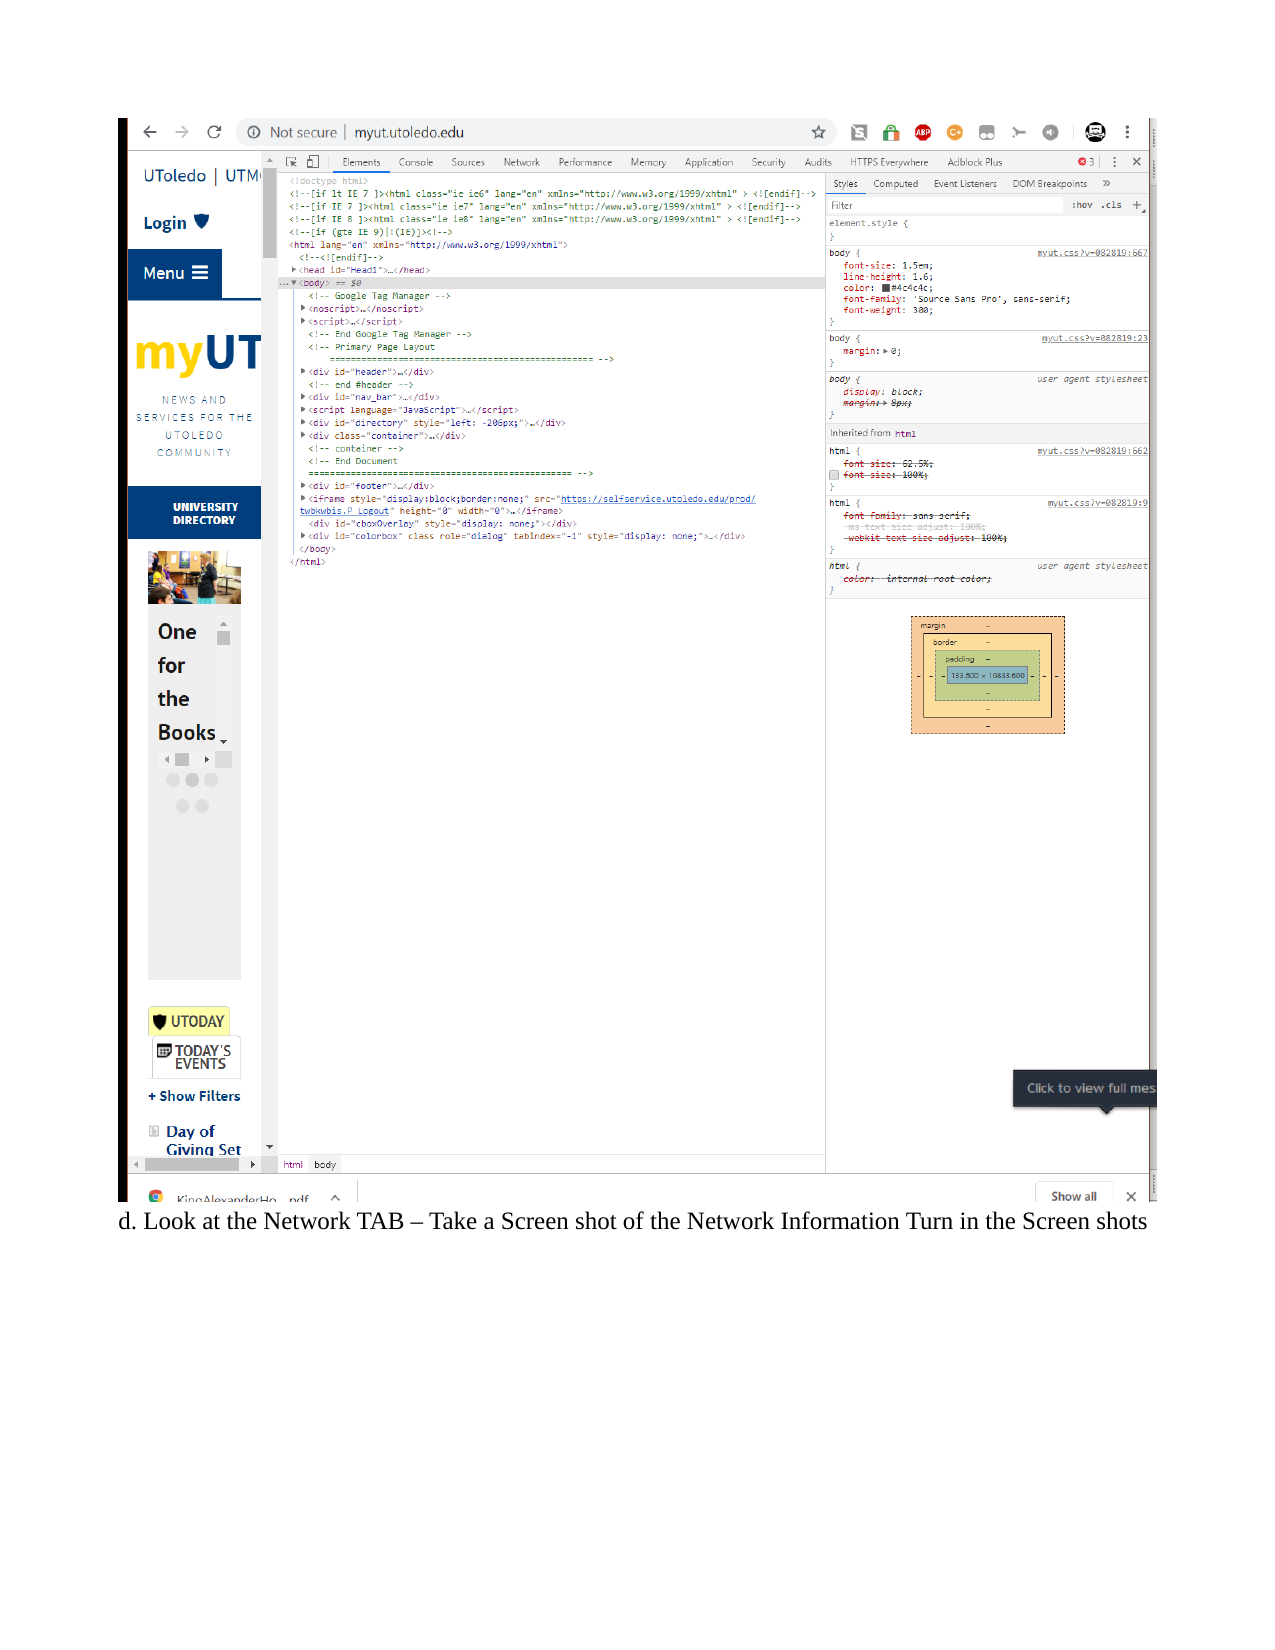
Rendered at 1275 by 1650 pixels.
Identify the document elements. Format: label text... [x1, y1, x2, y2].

text d. Look at the Network TAB – Take a Screen shot of the Network Information Turn in the Screen shots [118, 1202, 1157, 1234]
picture [118, 118, 1157, 1202]
